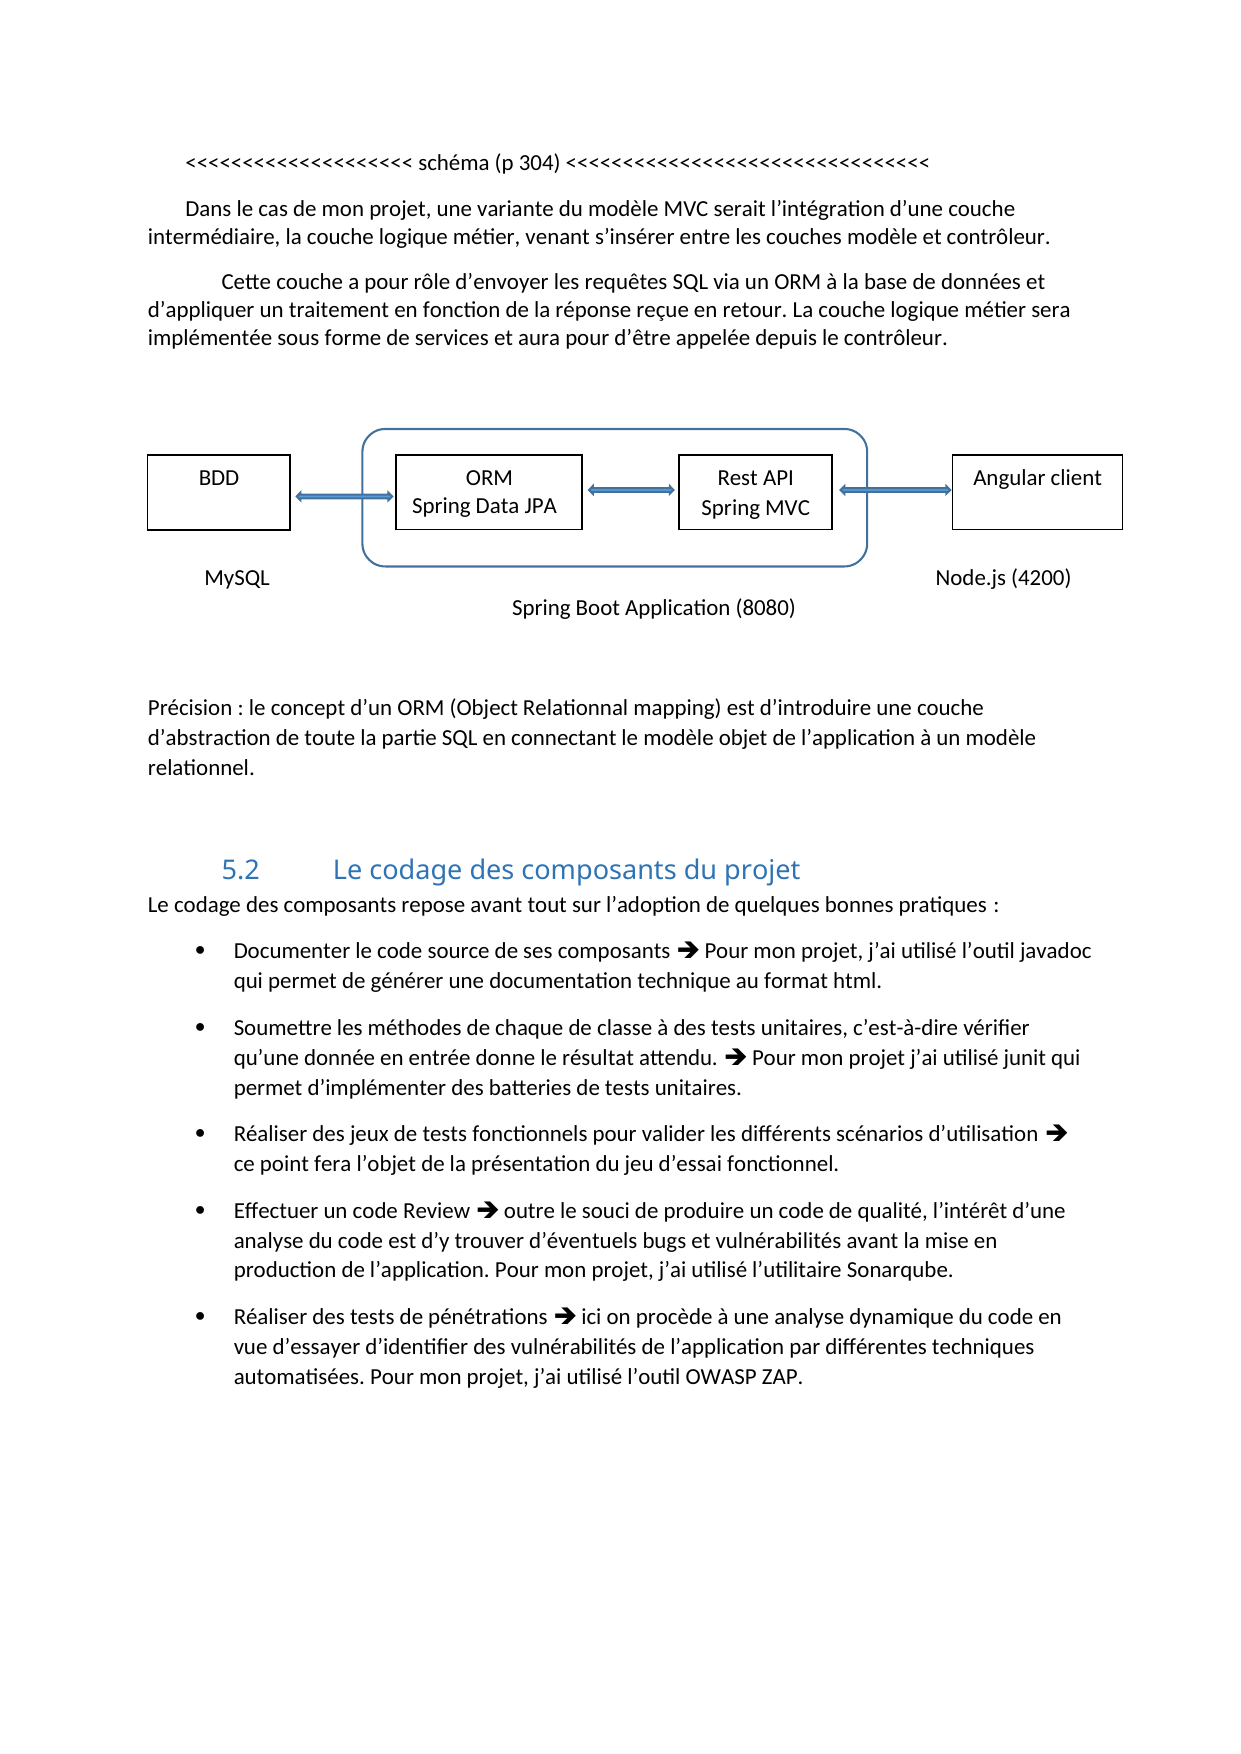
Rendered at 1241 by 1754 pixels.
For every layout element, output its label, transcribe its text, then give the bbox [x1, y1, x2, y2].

text <<<<<<<<<<<<<<<<<<<< schéma (p 304) <<<<<<<<<<<<<<<<<<<<<<<<<<<<<<<< [185, 148, 1093, 176]
text Cette couche a pour rôle d’envoyer les requêtes SQL via un ORM à la base de données et d’appliquer un traitement en fonction de la réponse reçue en retour. La couche logique métier sera implémentée sous forme de services et aura pour d’être appelée depuis le contrôleur. [148, 267, 1093, 351]
text Précision : le concept d’un ORM (Object Relationnal mapping) est d’introduire une couche d’abstraction de toute la partie SQL en connectant le modèle objet de l’application à un modèle relationnel. [148, 693, 1093, 781]
text MySQL [204, 563, 280, 591]
text ORM [412, 463, 566, 491]
text Le codage des composants repose avant tout sur l’adoption de quelques bonnes pratiques : [148, 890, 1093, 918]
list Soumettre les méthodes de chaque de classe à des tests unitaires, c’est-à-dire vérifier qu’une donnée en entrée donne le résultat attendu.  Pour mon projet j’ai utilisé junit qui permet d’implémenter des batteries de tests unitaires. [196, 1013, 1093, 1101]
text Spring Boot Application (8080) [512, 593, 811, 621]
text Node.js (4200) [935, 563, 1076, 591]
list Réaliser des tests de pénétrations  ici on procède à une analyse dynamique du code en vue d’essayer d’identifier des vulnérabilités de l’application par différentes techniques automatisées. Pour mon projet, j’ai utilisé l’outil OWASP ZAP. [196, 1302, 1093, 1390]
list Réaliser des jeux de tests fonctionnels pour valider les différents scénarios d’utilisation  ce point fera l’objet de la présentation du jeu d’essai fonctionnel. [196, 1119, 1093, 1177]
text Rest API Spring MVC [695, 463, 816, 521]
text Spring Data JPA [412, 491, 566, 519]
list Le codage des composants du projet [221, 851, 1093, 887]
text Dans le cas de mon projet, une variante du modèle MVC serait l’intégration d’une couche intermédiaire, la couche logique métier, venant s’insérer entre les couches modèle et contrôleur. [148, 194, 1093, 250]
list Documenter le code source de ses composants  Pour mon projet, j’ai utilisé l’outil javadoc qui permet de générer une documentation technique au format html. [196, 937, 1093, 994]
text BDD [163, 463, 274, 491]
list Effectuer un code Review  outre le souci de produire un code de qualité, l’intérêt d’une analyse du code est d’y trouver d’éventuels bugs et vulnérabilités avant la mise en production de l’application. Pour mon projet, j’ai utilisé l’utilitaire Sonarqube. [196, 1196, 1093, 1284]
text Angular client [968, 463, 1107, 491]
